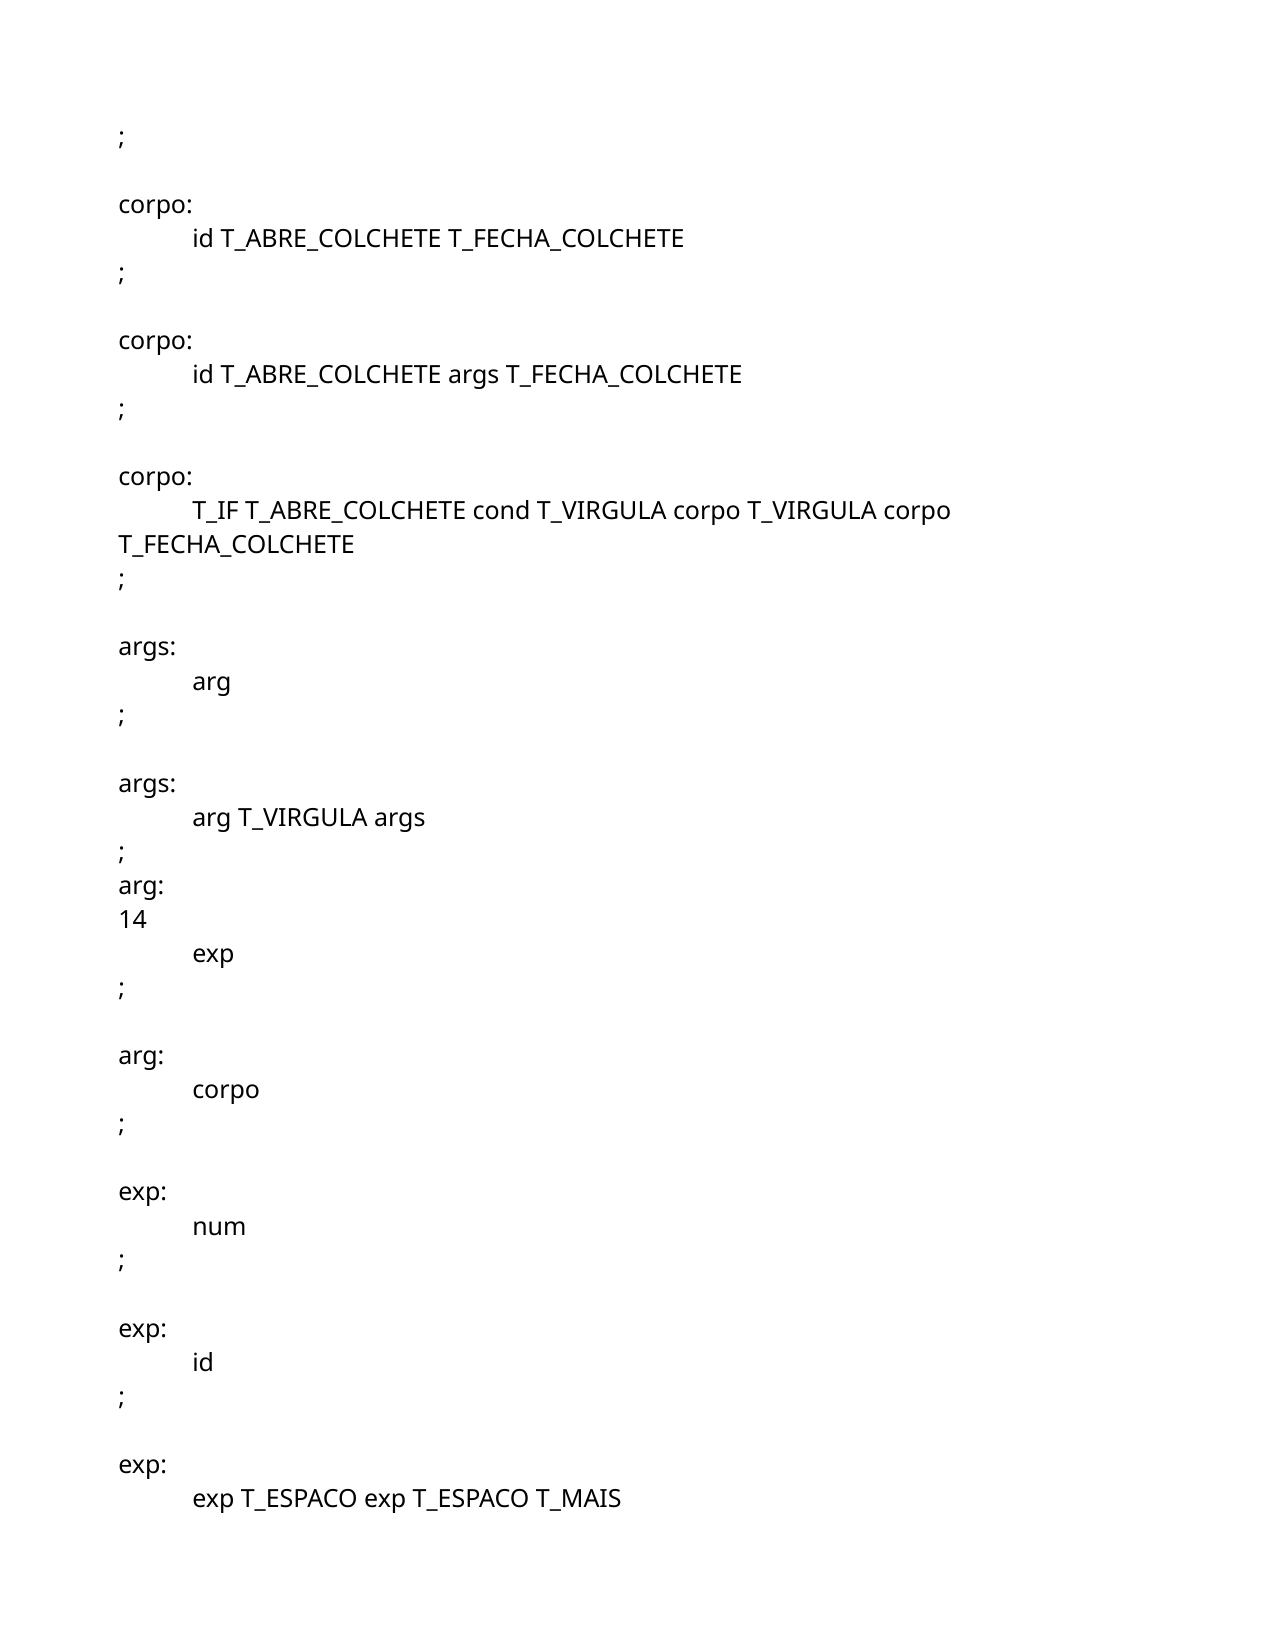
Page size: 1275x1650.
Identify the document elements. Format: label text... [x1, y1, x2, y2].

text id T_ABRE_COLCHETE T_FECHA_COLCHETE [118, 220, 1157, 254]
text exp: [118, 1447, 1157, 1481]
text ; [118, 697, 1157, 731]
text args: [118, 629, 1157, 663]
text arg: [118, 1038, 1157, 1072]
text ; [118, 118, 1157, 152]
text T_IF T_ABRE_COLCHETE cond T_VIRGULA corpo T_VIRGULA corpo T_FECHA_COLCHETE [118, 493, 1157, 561]
text ; [118, 970, 1157, 1004]
text corpo [118, 1072, 1157, 1106]
text corpo: [118, 322, 1157, 357]
text 12 [118, 902, 1157, 936]
text id [118, 1344, 1157, 1378]
text corpo: [118, 459, 1157, 493]
text exp: [118, 1310, 1157, 1344]
text args: [118, 765, 1157, 799]
text ; [118, 1242, 1157, 1276]
text ; [118, 254, 1157, 288]
text exp T_ESPACO exp T_ESPACO T_MAIS [118, 1481, 1157, 1515]
text arg T_VIRGULA args [118, 799, 1157, 833]
text arg: [118, 867, 1157, 902]
text exp [118, 936, 1157, 970]
text num [118, 1208, 1157, 1242]
text ; [118, 1378, 1157, 1412]
text ; [118, 561, 1157, 595]
text ; [118, 833, 1157, 867]
text corpo: [118, 186, 1157, 220]
text exp: [118, 1174, 1157, 1208]
text ; [118, 1106, 1157, 1140]
text id T_ABRE_COLCHETE args T_FECHA_COLCHETE [118, 357, 1157, 391]
text arg [118, 663, 1157, 697]
text ; [118, 391, 1157, 425]
